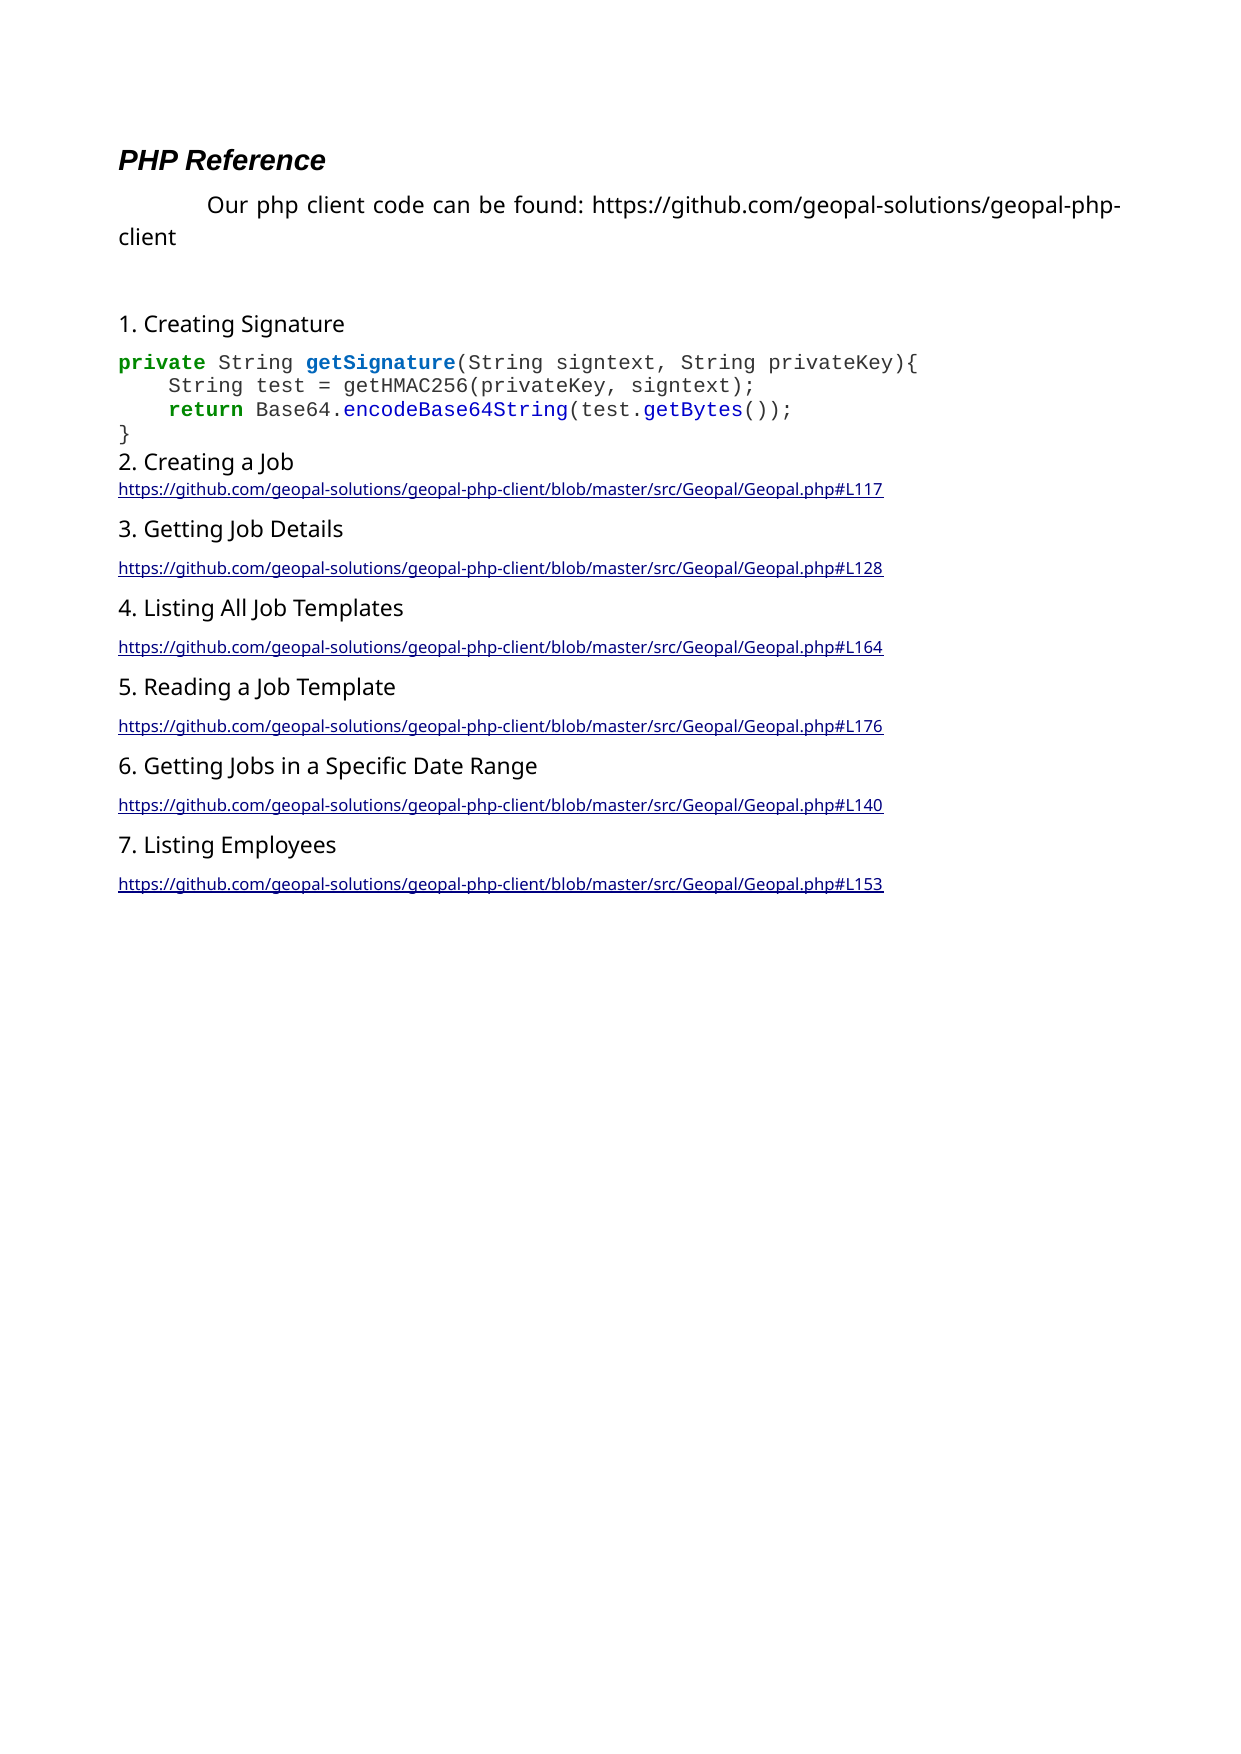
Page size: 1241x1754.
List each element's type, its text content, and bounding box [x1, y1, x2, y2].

text 1. Creating Signature [118, 308, 1122, 339]
text https://github.com/geopal-solutions/geopal-php-client/blob/master/src/Geopal/Geopal.php#L164 [118, 635, 1122, 658]
text String test = getHMAC256(privateKey, signtext); [118, 375, 1122, 399]
text 2. Creating a Job https://github.com/geopal-solutions/geopal-php-client/blob/master/src/Geopal/Geopal.php#L117 [118, 446, 1122, 500]
text 6. Getting Jobs in a Specific Date Range [118, 749, 1122, 781]
text return Base64.encodeBase64String(test.getBytes()); [118, 399, 1122, 423]
text Our php client code can be found: https://github.com/geopal-solutions/geopal-php-client [118, 189, 1122, 252]
text } [118, 423, 1122, 446]
text https://github.com/geopal-solutions/geopal-php-client/blob/master/src/Geopal/Geopal.php#L176 [118, 714, 1122, 737]
text 3. Getting Job Details [118, 513, 1122, 544]
text 4. Listing All Job Templates [118, 592, 1122, 623]
text https://github.com/geopal-solutions/geopal-php-client/blob/master/src/Geopal/Geopal.php#L153 [118, 872, 1122, 895]
subtitle PHP Reference [118, 143, 1122, 177]
text 7. Listing Employees [118, 828, 1122, 860]
text https://github.com/geopal-solutions/geopal-php-client/blob/master/src/Geopal/Geopal.php#L140 [118, 793, 1122, 816]
text 5. Reading a Job Template [118, 671, 1122, 702]
text private String getSignature(String signtext, String privateKey){ [118, 352, 1122, 375]
text https://github.com/geopal-solutions/geopal-php-client/blob/master/src/Geopal/Geopal.php#L128 [118, 556, 1122, 579]
